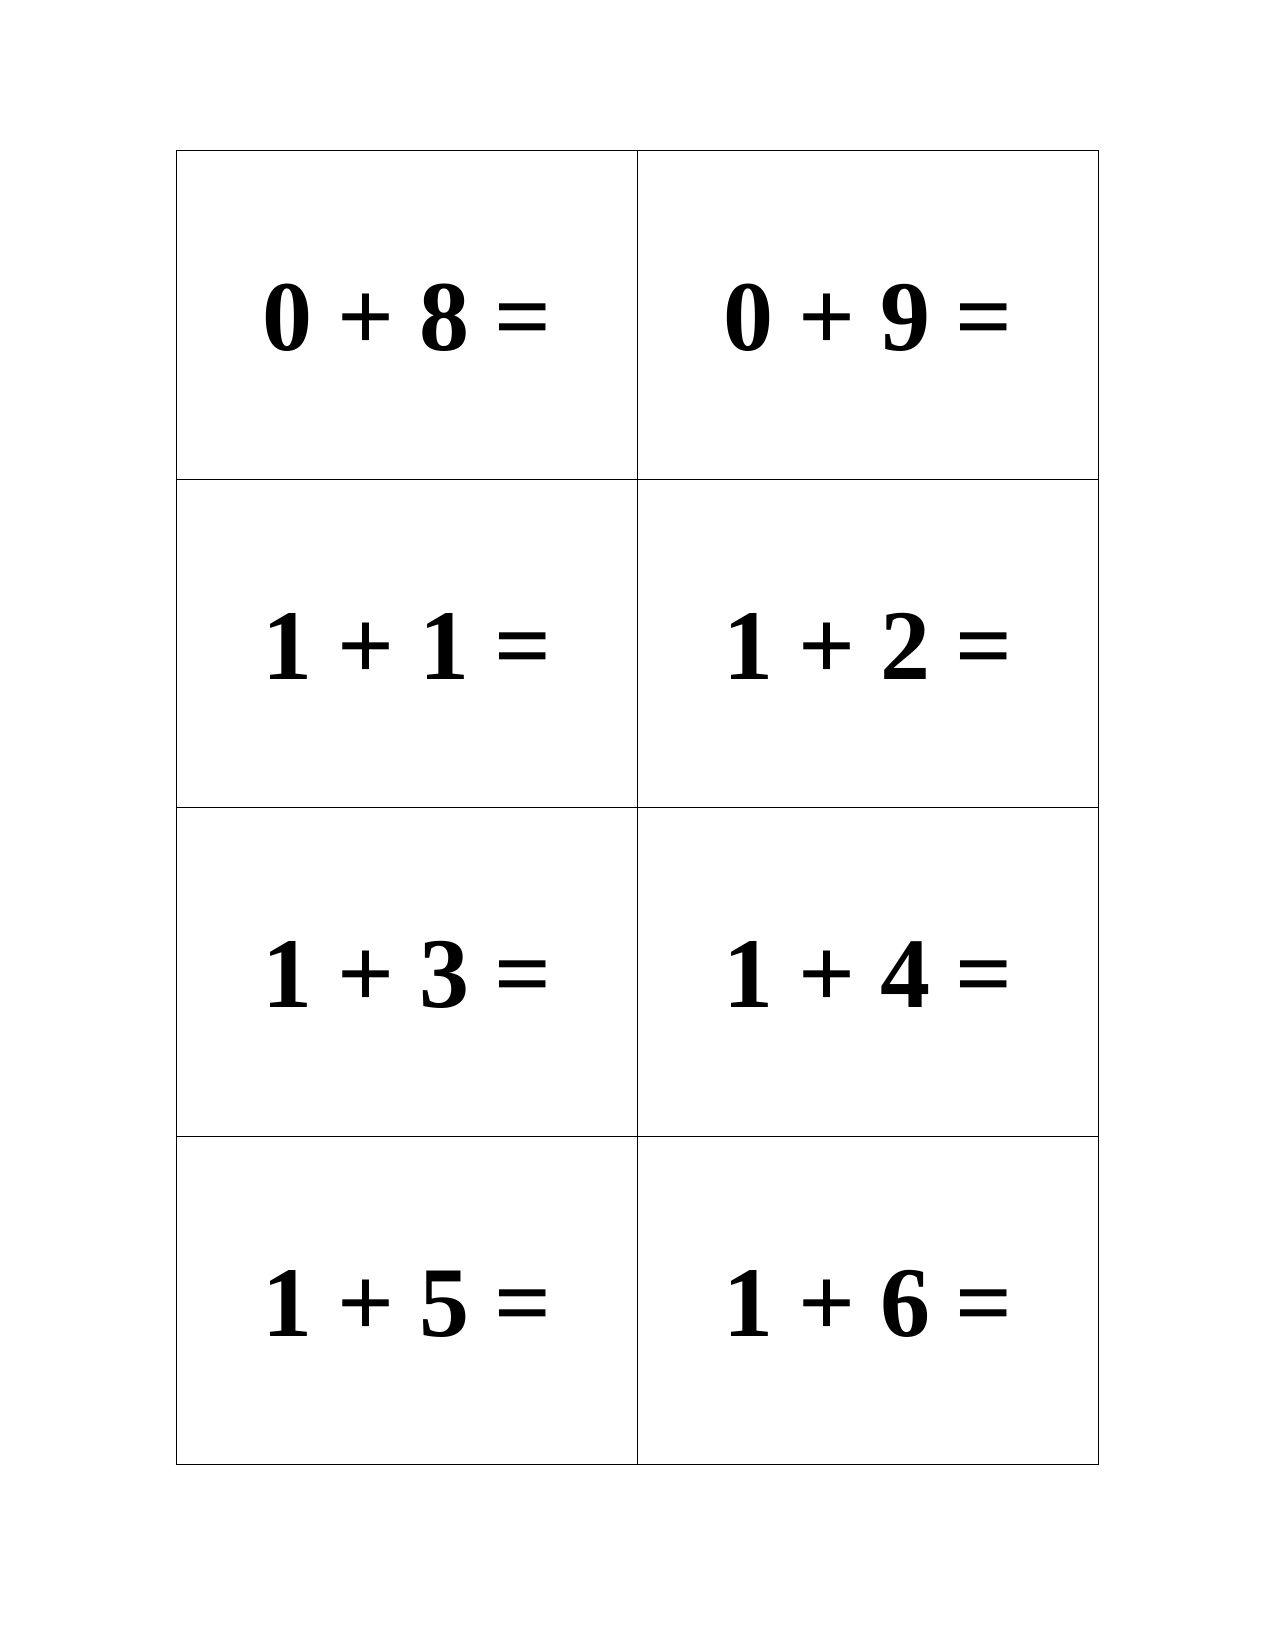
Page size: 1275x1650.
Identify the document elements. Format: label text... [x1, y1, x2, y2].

table_cell 1 + 2 = [638, 480, 1098, 807]
table_cell 1 + 1 = [177, 480, 637, 807]
table_cell 1 + 5 = [177, 1137, 637, 1464]
table_cell 1 + 4 = [638, 808, 1098, 1136]
table_cell 1 + 6 = [638, 1137, 1098, 1464]
table_cell 0 + 8 = [177, 151, 637, 478]
table_cell 0 + 9 = [638, 151, 1098, 478]
table_cell 1 + 3 = [177, 808, 637, 1136]
